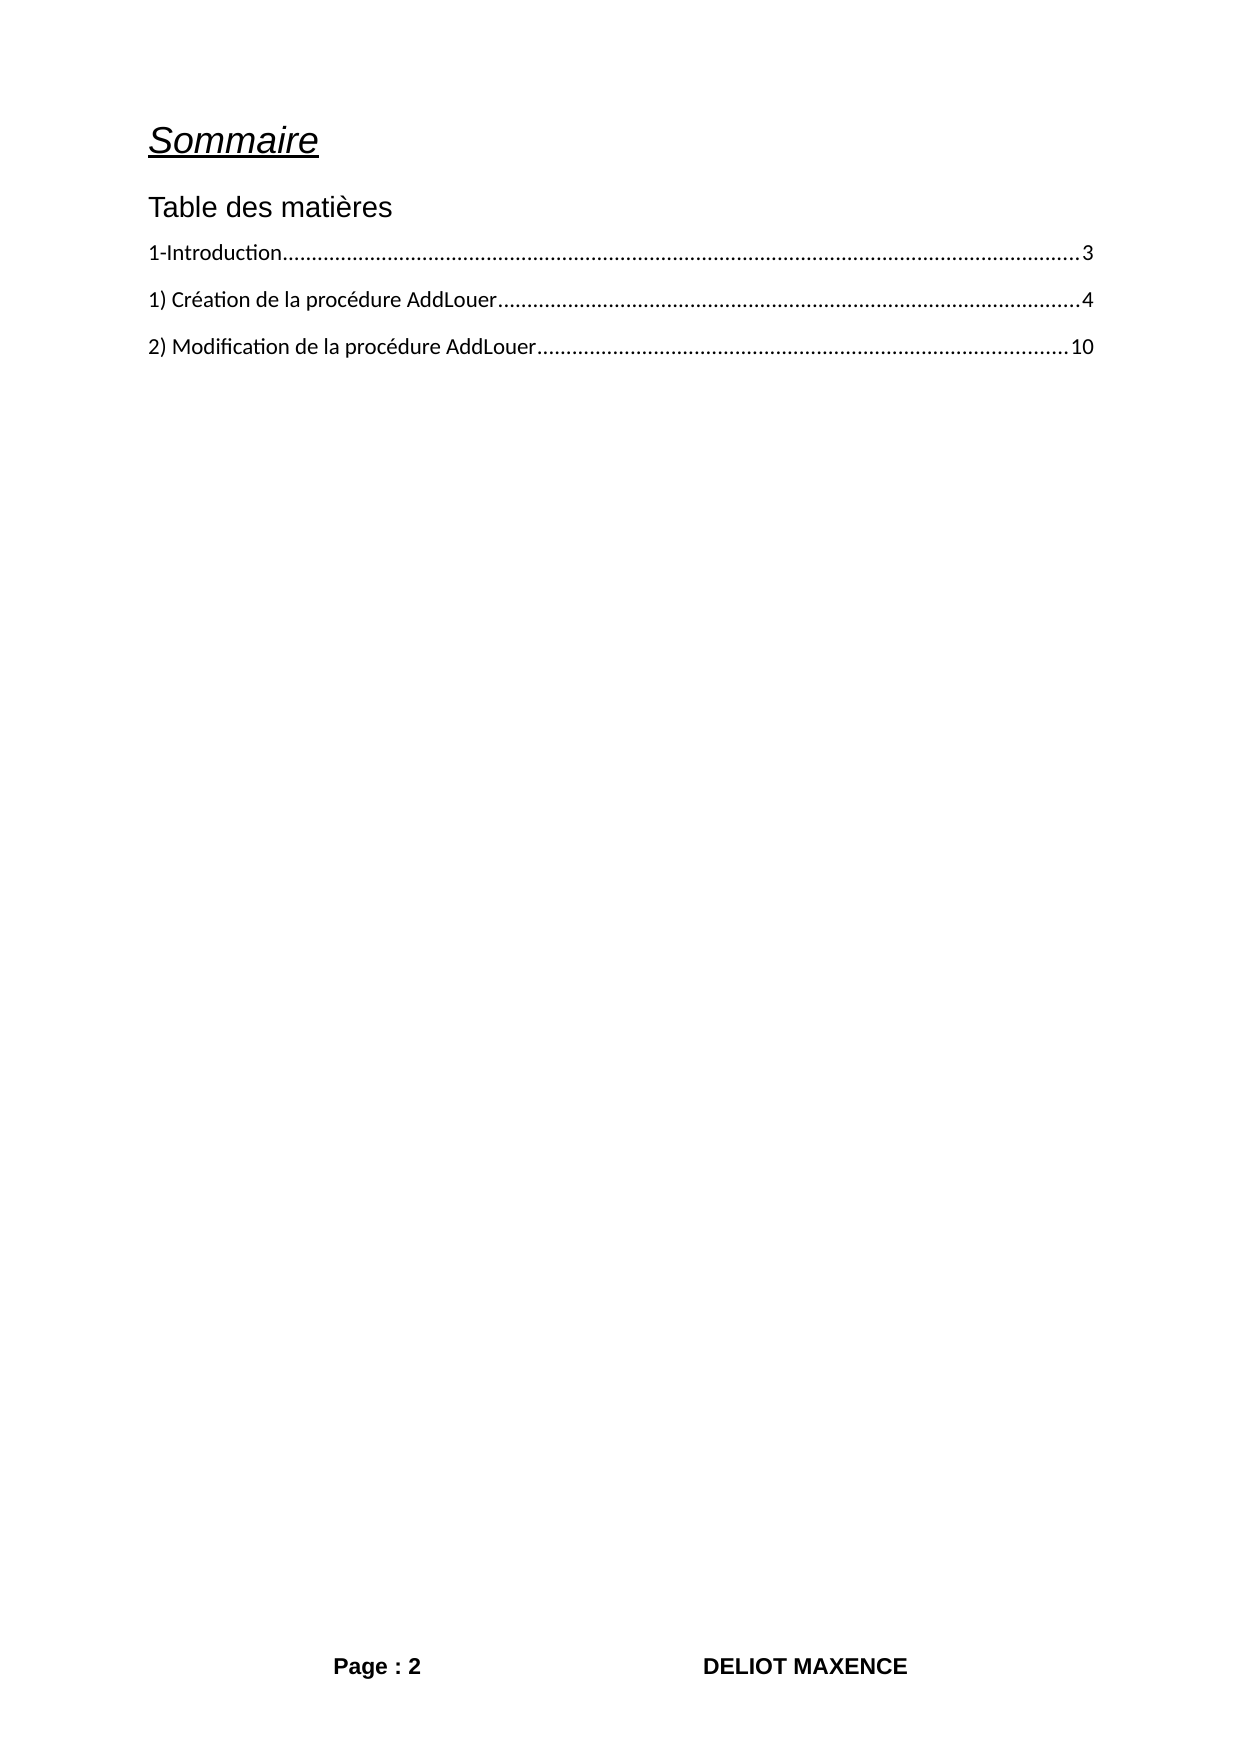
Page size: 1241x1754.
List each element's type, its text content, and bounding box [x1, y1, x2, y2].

text 1) Création de la procédure AddLouer 4 [148, 285, 1093, 313]
text 1-Introduction 3 [148, 238, 1093, 266]
subtitle Table des matières [148, 190, 1093, 223]
text 2) Modification de la procédure AddLouer 10 [148, 332, 1093, 360]
text Sommaire [148, 118, 1093, 161]
